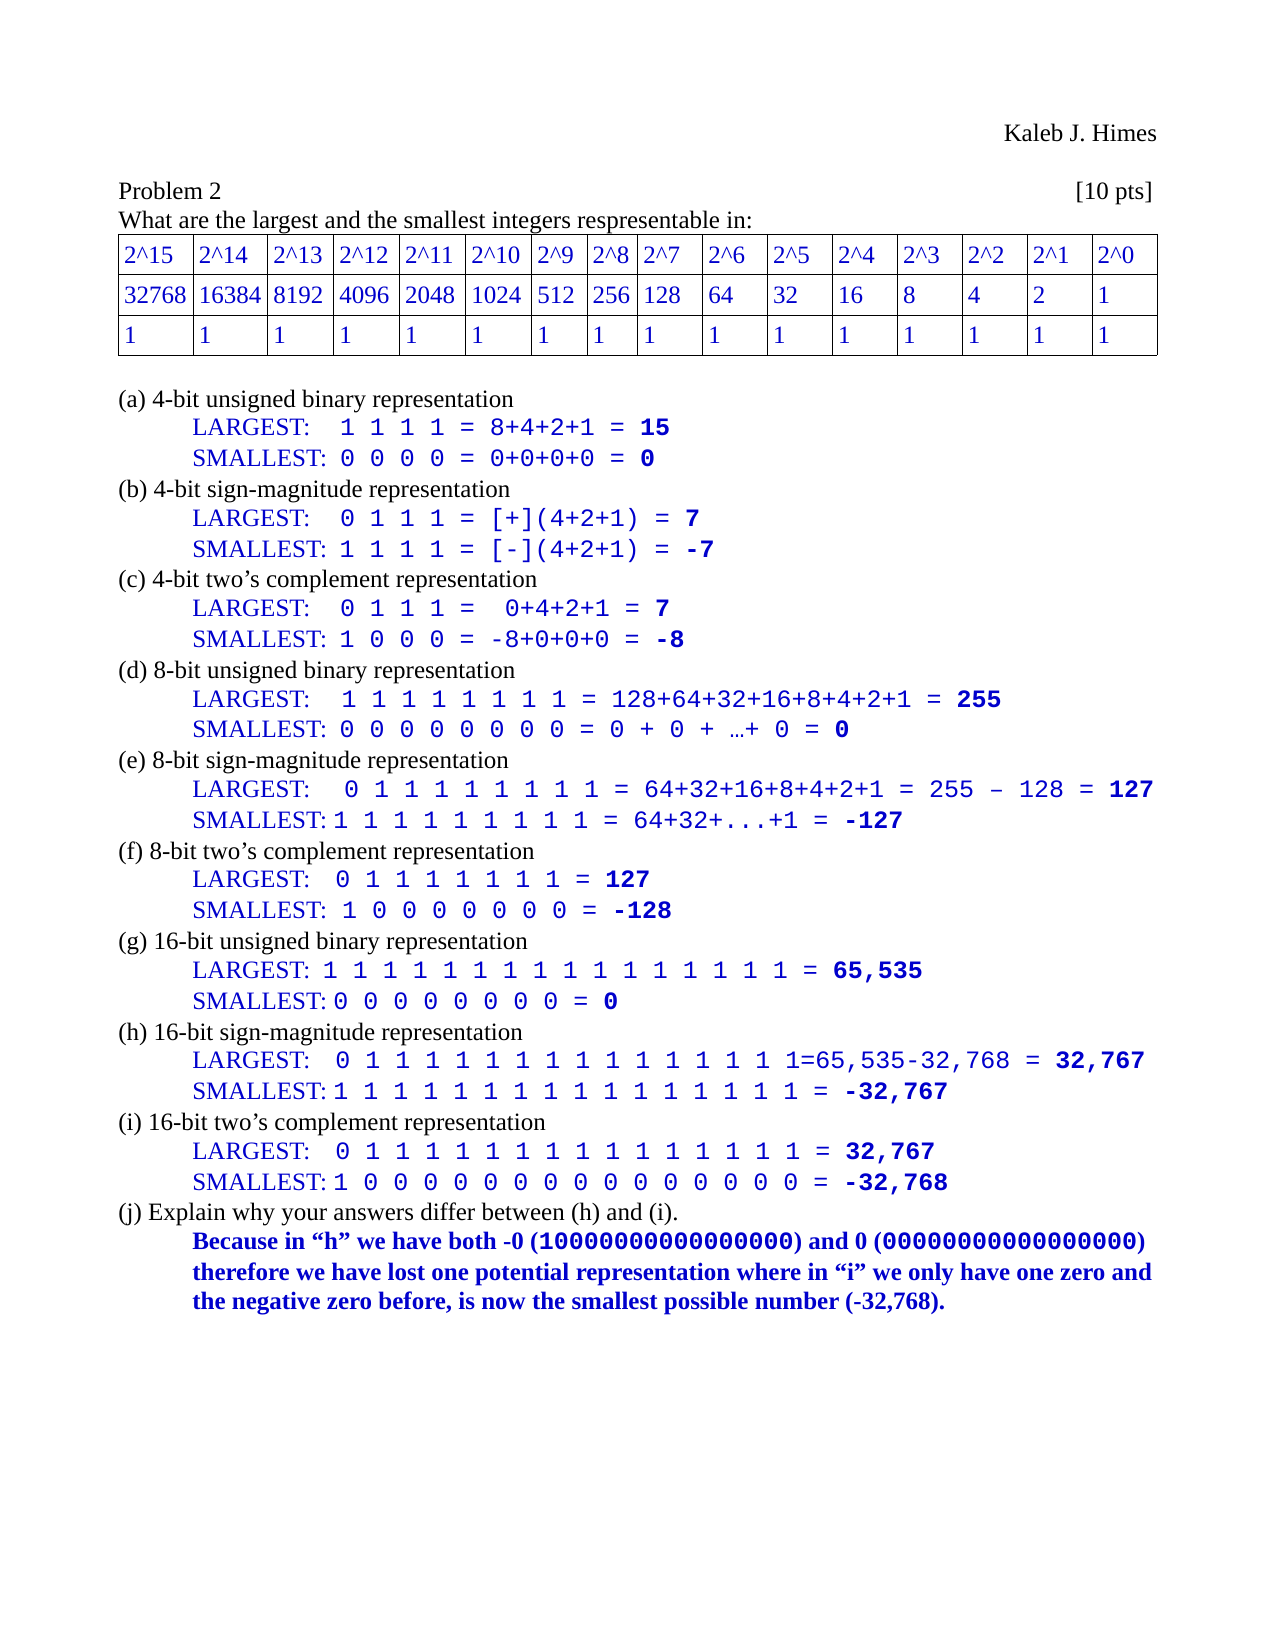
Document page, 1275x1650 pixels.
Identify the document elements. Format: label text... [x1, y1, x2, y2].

table_cell 128 [638, 275, 702, 314]
text (b) 4-bit sign-magnitude representation [118, 474, 1157, 503]
table_cell 32 [768, 275, 832, 314]
text SMALLEST: 1 1 1 1 1 1 1 1 1 = 64+32+...+1 = -127 [118, 805, 1157, 836]
text LARGEST: 0 1 1 1 = [+](4+2+1) = 7 [118, 503, 1157, 534]
table_cell 1 [963, 316, 1027, 355]
table_header 2^6 [703, 235, 767, 274]
text LARGEST: 0 1 1 1 1 1 1 1 1 1 1 1 1 1 1 1=65,535-32,768 = 32,767 [118, 1045, 1157, 1076]
table_cell 256 [588, 275, 637, 314]
table_cell 1 [532, 316, 587, 355]
table_cell 1 [334, 316, 399, 355]
table_cell 1 [400, 316, 465, 355]
text SMALLEST: 1 1 1 1 = [-](4+2+1) = -7 [118, 534, 1157, 564]
text What are the largest and the smallest integers respresentable in: [118, 205, 1157, 234]
table_cell 8192 [268, 275, 333, 314]
text LARGEST: 1 1 1 1 1 1 1 1 1 1 1 1 1 1 1 1 = 65,535 [118, 955, 1157, 986]
table_cell 4096 [334, 275, 399, 314]
text (c) 4-bit two’s complement representation [118, 564, 1157, 593]
table_cell 1 [1093, 275, 1157, 314]
table_header 2^13 [268, 235, 333, 274]
table_cell 64 [703, 275, 767, 314]
text (e) 8-bit sign-magnitude representation [118, 745, 1157, 774]
table_header 2^5 [768, 235, 832, 274]
text LARGEST: 0 1 1 1 1 1 1 1 = 127 [118, 864, 1157, 895]
table_cell 1 [638, 316, 702, 355]
text LARGEST: 0 1 1 1 1 1 1 1 1 = 64+32+16+8+4+2+1 = 255 – 128 = 127 [118, 774, 1157, 805]
text Because in “h” we have both -0 (10000000000000000) and 0 (00000000000000000) therefore we have lost one potential representation where in “i” we only have one zero and the negative zero before, is now the smallest possible number (-32,768). [118, 1226, 1157, 1314]
table_header 2^3 [898, 235, 962, 274]
text (f) 8-bit two’s complement representation [118, 836, 1157, 864]
table_cell 1 [466, 316, 531, 355]
text SMALLEST: 0 0 0 0 0 0 0 0 = 0 [118, 986, 1157, 1017]
table_cell 1 [119, 316, 193, 355]
table_header 2^0 [1093, 235, 1157, 274]
table_header 2^14 [194, 235, 267, 274]
table_header 2^1 [1028, 235, 1092, 274]
text (j) Explain why your answers differ between (h) and (i). [118, 1197, 1157, 1226]
table_cell 1 [833, 316, 897, 355]
table_cell 512 [532, 275, 587, 314]
text SMALLEST: 1 0 0 0 0 0 0 0 0 0 0 0 0 0 0 0 = -32,768 [118, 1167, 1157, 1197]
table_header 2^7 [638, 235, 702, 274]
table_header 2^12 [334, 235, 399, 274]
table_header 2^15 [119, 235, 193, 274]
table_header 2^10 [466, 235, 531, 274]
table_cell 1 [194, 316, 267, 355]
text (d) 8-bit unsigned binary representation [118, 655, 1157, 684]
table_cell 1 [768, 316, 832, 355]
table_cell 1 [703, 316, 767, 355]
text SMALLEST: 1 0 0 0 0 0 0 0 = -128 [118, 895, 1157, 926]
text LARGEST: 0 1 1 1 = 0+4+2+1 = 7 [118, 593, 1157, 624]
table_cell 1 [898, 316, 962, 355]
table_cell 1 [1028, 316, 1092, 355]
text SMALLEST: 0 0 0 0 = 0+0+0+0 = 0 [118, 443, 1157, 474]
text Problem 2 [10 pts] [118, 176, 1157, 205]
text (g) 16-bit unsigned binary representation [118, 926, 1157, 955]
table_cell 8 [898, 275, 962, 314]
table_header 2^8 [588, 235, 637, 274]
table_cell 1 [588, 316, 637, 355]
text SMALLEST: 0 0 0 0 0 0 0 0 = 0 + 0 + …+ 0 = 0 [118, 714, 1157, 745]
text (h) 16-bit sign-magnitude representation [118, 1017, 1157, 1045]
table_header 2^2 [963, 235, 1027, 274]
table_cell 1 [268, 316, 333, 355]
table_cell 4 [963, 275, 1027, 314]
table_cell 32768 [119, 275, 193, 314]
table_header 2^9 [532, 235, 587, 274]
table_header 2^11 [400, 235, 465, 274]
text LARGEST: 1 1 1 1 = 8+4+2+1 = 15 [118, 412, 1157, 443]
table_cell 1024 [466, 275, 531, 314]
text SMALLEST: 1 1 1 1 1 1 1 1 1 1 1 1 1 1 1 1 = -32,767 [118, 1076, 1157, 1107]
table_cell 1 [1093, 316, 1157, 355]
table_cell 2048 [400, 275, 465, 314]
text LARGEST: 1 1 1 1 1 1 1 1 = 128+64+32+16+8+4+2+1 = 255 [118, 684, 1157, 714]
table_cell 16 [833, 275, 897, 314]
table_cell 16384 [194, 275, 267, 314]
text SMALLEST: 1 0 0 0 = -8+0+0+0 = -8 [118, 624, 1157, 655]
table_cell 2 [1028, 275, 1092, 314]
table_header 2^4 [833, 235, 897, 274]
text (i) 16-bit two’s complement representation [118, 1107, 1157, 1136]
text LARGEST: 0 1 1 1 1 1 1 1 1 1 1 1 1 1 1 1 = 32,767 [118, 1136, 1157, 1167]
text (a) 4-bit unsigned binary representation [118, 384, 1157, 412]
